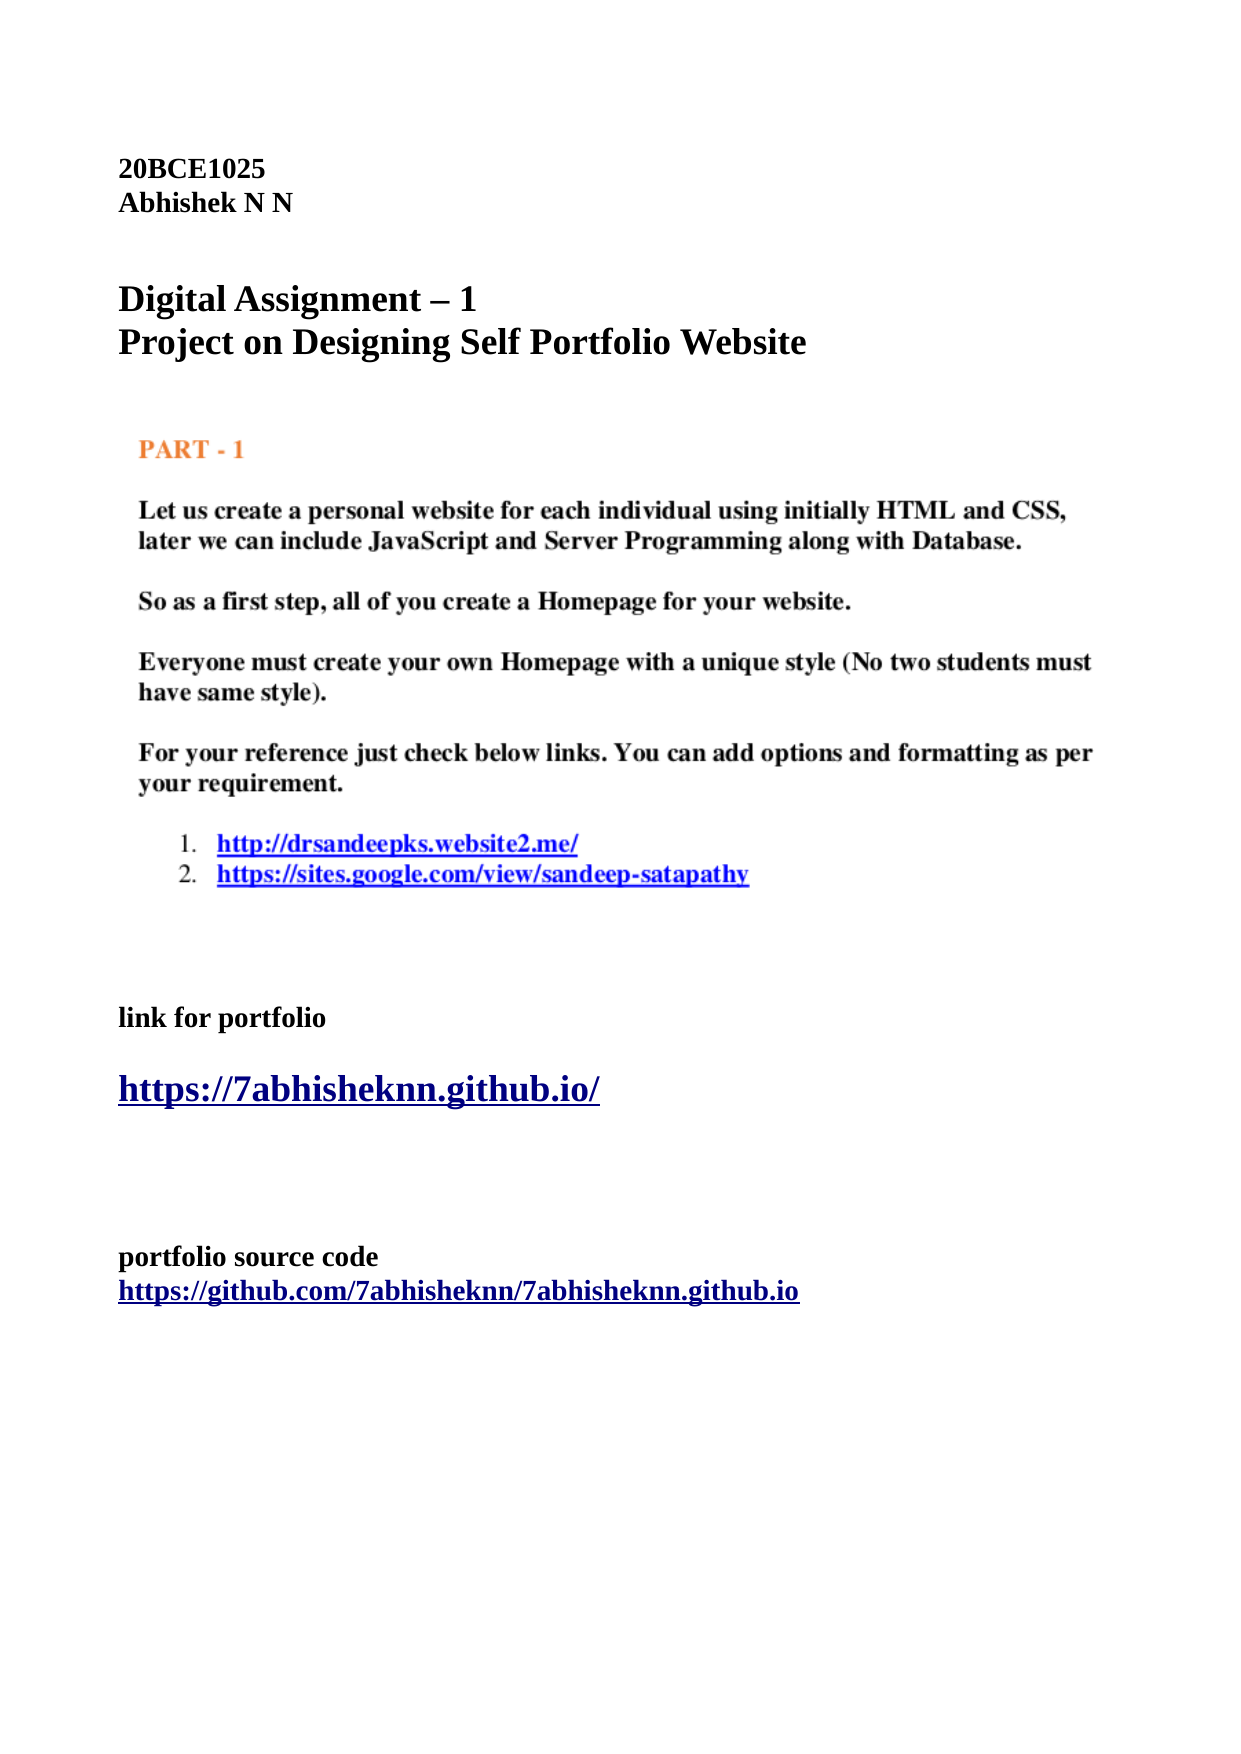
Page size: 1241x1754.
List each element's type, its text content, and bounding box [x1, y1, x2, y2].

text 20BCE1025 [118, 152, 1122, 185]
picture [118, 428, 1123, 914]
text Abhishek N N [118, 185, 1122, 219]
text https://github.com/7abhisheknn/7abhisheknn.github.io [118, 1273, 1122, 1306]
text https://7abhisheknn.github.io/ [118, 1067, 1122, 1110]
text Digital Assignment – 1 [118, 276, 1122, 319]
text Project on Designing Self Portfolio Website [118, 319, 1122, 362]
text portfolio source code [118, 1239, 1122, 1273]
text link for portfolio [118, 1000, 1122, 1033]
